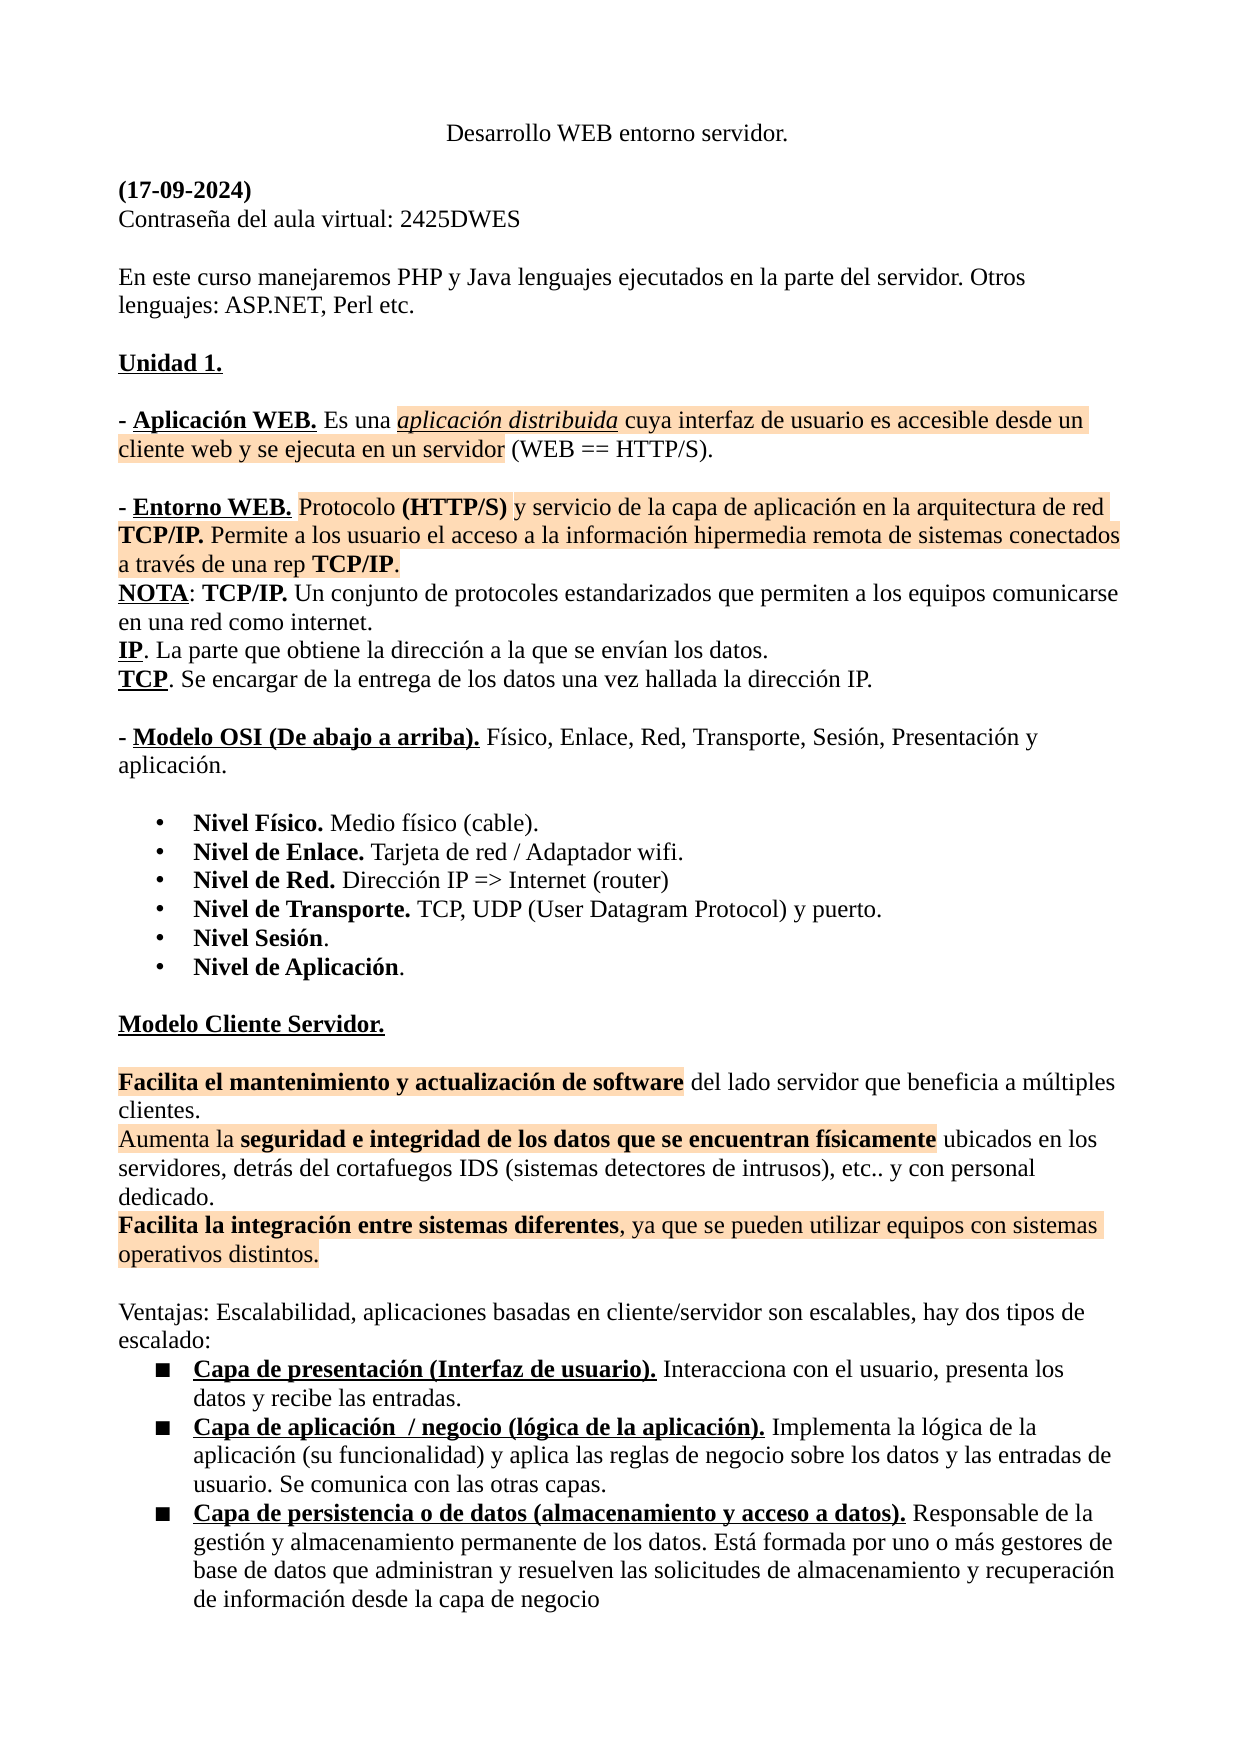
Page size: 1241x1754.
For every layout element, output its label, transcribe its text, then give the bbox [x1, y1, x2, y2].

list Nivel Físico. Medio físico (cable). [156, 808, 1122, 837]
text Facilita la integración entre sistemas diferentes, ya que se pueden utilizar equipos con sistemas operativos distintos. [118, 1211, 1122, 1268]
text Facilita el mantenimiento y actualización de software del lado servidor que beneficia a múltiples clientes. [118, 1067, 1122, 1124]
text Desarrollo WEB entorno servidor. [118, 118, 1122, 147]
text Contraseña del aula virtual: 2425DWES [118, 204, 1122, 233]
text Unidad 1. [118, 348, 1122, 377]
text - Entorno WEB. Protocolo (HTTP/S) y servicio de la capa de aplicación en la arquitectura de red TCP/IP. Permite a los usuario el acceso a la información hipermedia remota de sistemas conectados a través de una rep TCP/IP. [118, 492, 1122, 578]
list Nivel de Red. Dirección IP => Internet (router) [156, 866, 1122, 894]
text TCP. Se encargar de la entrega de los datos una vez hallada la dirección IP. [118, 664, 1122, 693]
text IP. La parte que obtiene la dirección a la que se envían los datos. [118, 636, 1122, 664]
list Capa de persistencia o de datos (almacenamiento y acceso a datos). Responsable de la gestión y almacenamiento permanente de los datos. Está formada por uno o más gestores de base de datos que administran y resuelven las solicitudes de almacenamiento y recuperación de información desde la capa de negocio [156, 1498, 1122, 1613]
list Nivel Sesión. [156, 923, 1122, 952]
text Ventajas: Escalabilidad, aplicaciones basadas en cliente/servidor son escalables, hay dos tipos de escalado: [118, 1297, 1122, 1354]
list Nivel de Transporte. TCP, UDP (User Datagram Protocol) y puerto. [156, 894, 1122, 923]
text - Modelo OSI (De abajo a arriba). Físico, Enlace, Red, Transporte, Sesión, Presentación y aplicación. [118, 722, 1122, 779]
text En este curso manejaremos PHP y Java lenguajes ejecutados en la parte del servidor. Otros lenguajes: ASP.NET, Perl etc. [118, 262, 1122, 319]
list Capa de presentación (Interfaz de usuario). Interacciona con el usuario, presenta los datos y recibe las entradas. [156, 1354, 1122, 1412]
list Nivel de Enlace. Tarjeta de red / Adaptador wifi. [156, 837, 1122, 866]
list Nivel de Aplicación. [156, 952, 1122, 981]
text Modelo Cliente Servidor. [118, 1009, 1122, 1038]
text (17-09-2024) [118, 176, 1122, 204]
list Capa de aplicación / negocio (lógica de la aplicación). Implementa la lógica de la aplicación (su funcionalidad) y aplica las reglas de negocio sobre los datos y las entradas de usuario. Se comunica con las otras capas. [156, 1412, 1122, 1498]
text Aumenta la seguridad e integridad de los datos que se encuentran físicamente ubicados en los servidores, detrás del cortafuegos IDS (sistemas detectores de intrusos), etc.. y con personal dedicado. [118, 1124, 1122, 1211]
text NOTA: TCP/IP. Un conjunto de protocoles estandarizados que permiten a los equipos comunicarse en una red como internet. [118, 578, 1122, 636]
text - Aplicación WEB. Es una aplicación distribuida cuya interfaz de usuario es accesible desde un cliente web y se ejecuta en un servidor (WEB == HTTP/S). [118, 406, 1122, 463]
